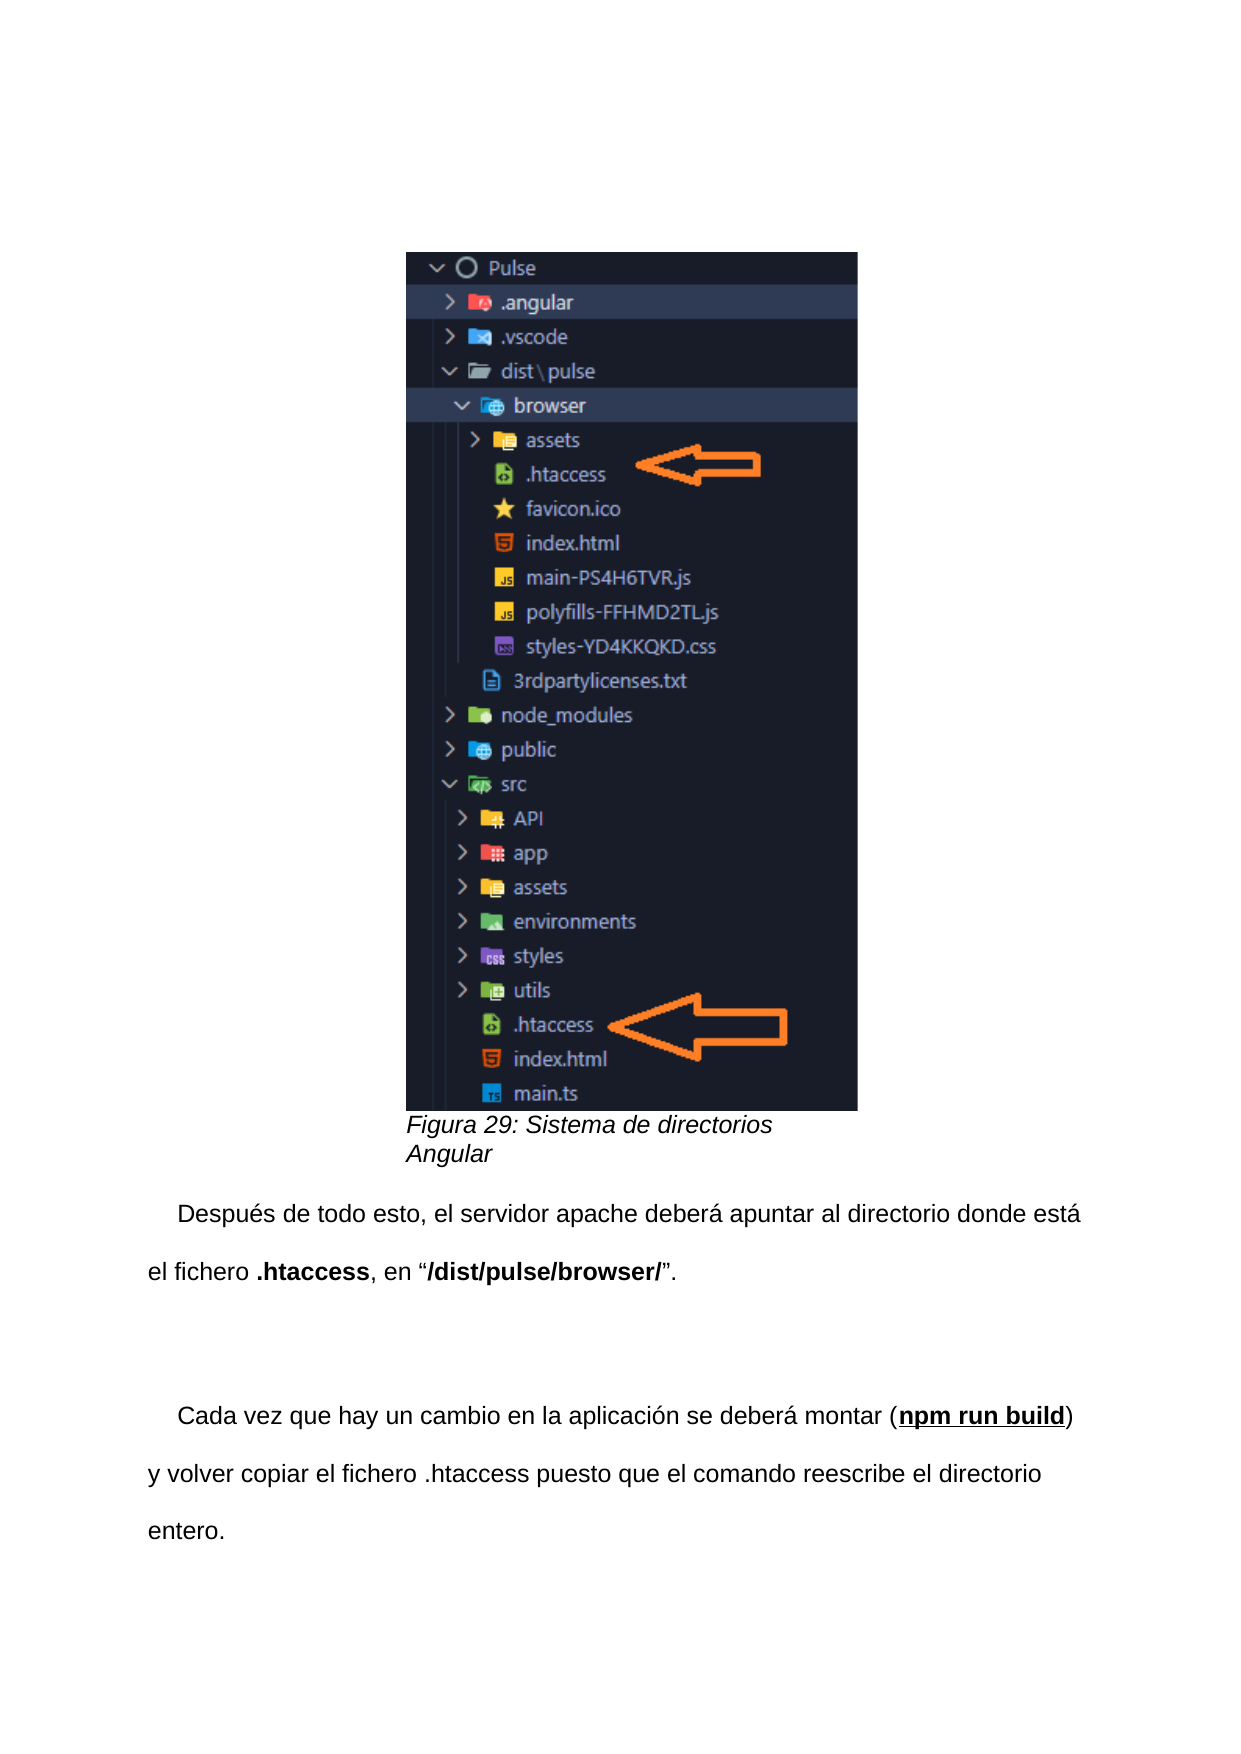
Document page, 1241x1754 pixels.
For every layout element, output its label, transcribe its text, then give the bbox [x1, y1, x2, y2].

text Después de todo esto, el servidor apache deberá apuntar al directorio donde está el fichero .htaccess, en “/dist/pulse/browser/”. [148, 1199, 1093, 1286]
text Figura 29: Sistema de directorios Angular [406, 1111, 858, 1168]
text Cada vez que hay un cambio en la aplicación se deberá montar (npm run build) y volver copiar el fichero .htaccess puesto que el comando reescribe el directorio entero. [148, 1401, 1093, 1545]
picture [406, 252, 858, 1111]
